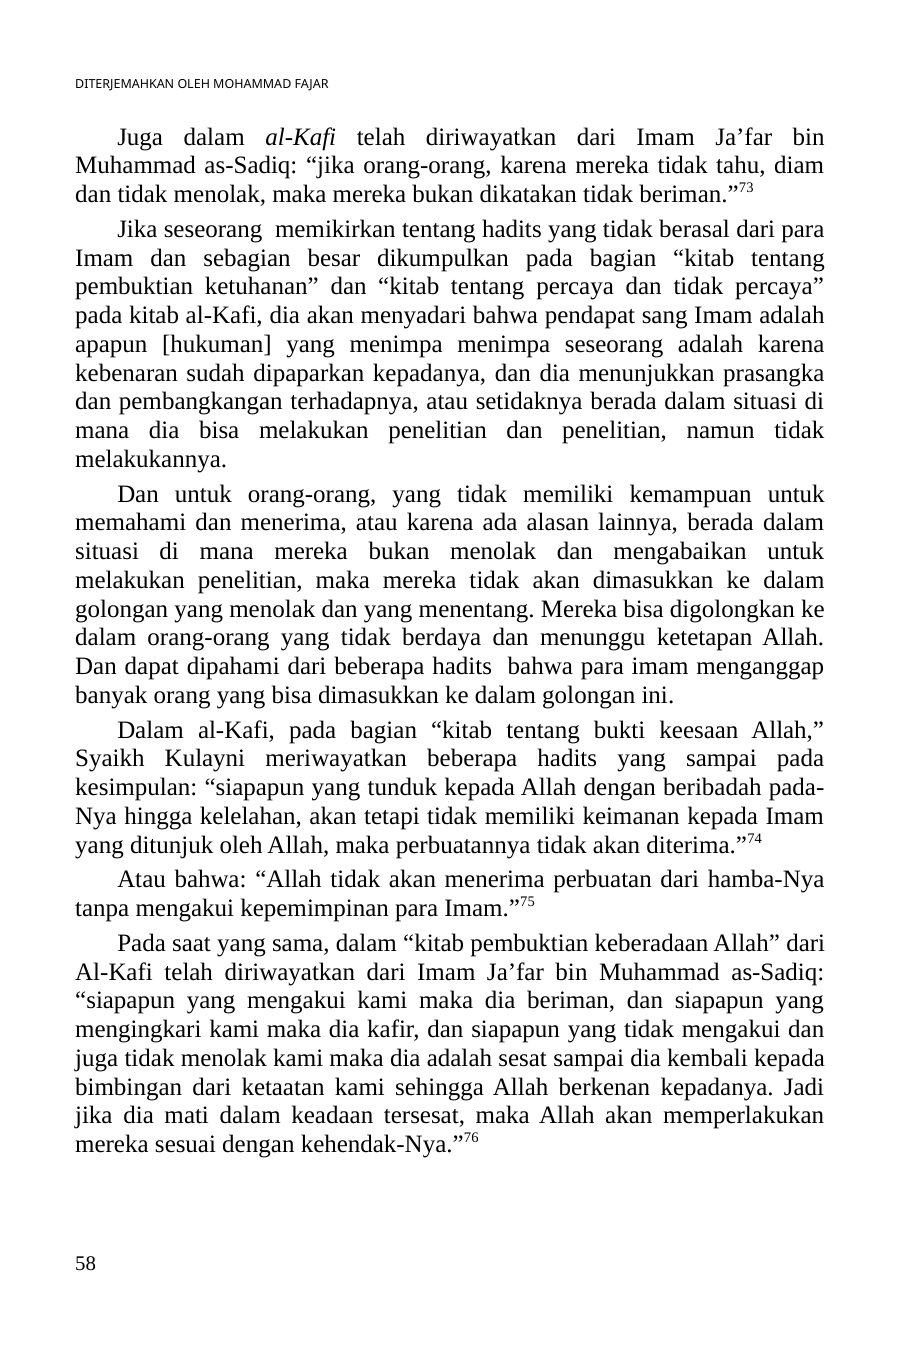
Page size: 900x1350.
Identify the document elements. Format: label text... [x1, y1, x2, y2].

text Jika seseorang memikirkan tentang hadits yang tidak berasal dari para Imam dan sebagian besar dikumpulkan pada bagian “kitab tentang pembuktian ketuhanan” dan “kitab tentang percaya dan tidak percaya” pada kitab al-Kafi, dia akan menyadari bahwa pendapat sang Imam adalah apapun [hukuman] yang menimpa menimpa seseorang adalah karena kebenaran sudah dipaparkan kepadanya, dan dia menunjukkan prasangka dan pembangkangan terhadapnya, atau setidaknya berada dalam situasi di mana dia bisa melakukan penelitian dan penelitian, namun tidak melakukannya. [75, 214, 825, 473]
text Dan untuk orang-orang, yang tidak memiliki kemampuan untuk memahami dan menerima, atau karena ada alasan lainnya, berada dalam situasi di mana mereka bukan menolak dan mengabaikan untuk melakukan penelitian, maka mereka tidak akan dimasukkan ke dalam golongan yang menolak dan yang menentang. Mereka bisa digolongkan ke dalam orang-orang yang tidak berdaya dan menunggu ketetapan Allah. Dan dapat dipahami dari beberapa hadits bahwa para imam menganggap banyak orang yang bisa dimasukkan ke dalam golongan ini. [75, 479, 825, 709]
text Pada saat yang sama, dalam “kitab pembuktian keberadaan Allah” dari Al-Kafi telah diriwayatkan dari Imam Ja’far bin Muhammad as-Sadiq: “siapapun yang mengakui kami maka dia beriman, dan siapapun yang mengingkari kami maka dia kafir, dan siapapun yang tidak mengakui dan juga tidak menolak kami maka dia adalah sesat sampai dia kembali kepada bimbingan dari ketaatan kami sehingga Allah berkenan kepadanya. Jadi jika dia mati dalam keadaan tersesat, maka Allah akan memperlakukan mereka sesuai dengan kehendak-Nya.” [75, 928, 825, 1158]
text Dalam al-Kafi, pada bagian “kitab tentang bukti keesaan Allah,” Syaikh Kulayni meriwayatkan beberapa hadits yang sampai pada kesimpulan: “siapapun yang tunduk kepada Allah dengan beribadah pada-Nya hingga kelelahan, akan tetapi tidak memiliki keimanan kepada Imam yang ditunjuk oleh Allah, maka perbuatannya tidak akan diterima.” [75, 715, 825, 858]
text Atau bahwa: “Allah tidak akan menerima perbuatan dari hamba-Nya tanpa mengakui kepemimpinan para Imam.” [75, 864, 825, 922]
text Juga dalam al-Kafi telah diriwayatkan dari Imam Ja’far bin Muhammad as-Sadiq: “jika orang-orang, karena mereka tidak tahu, diam dan tidak menolak, maka mereka bukan dikatakan tidak beriman.” [75, 122, 825, 208]
